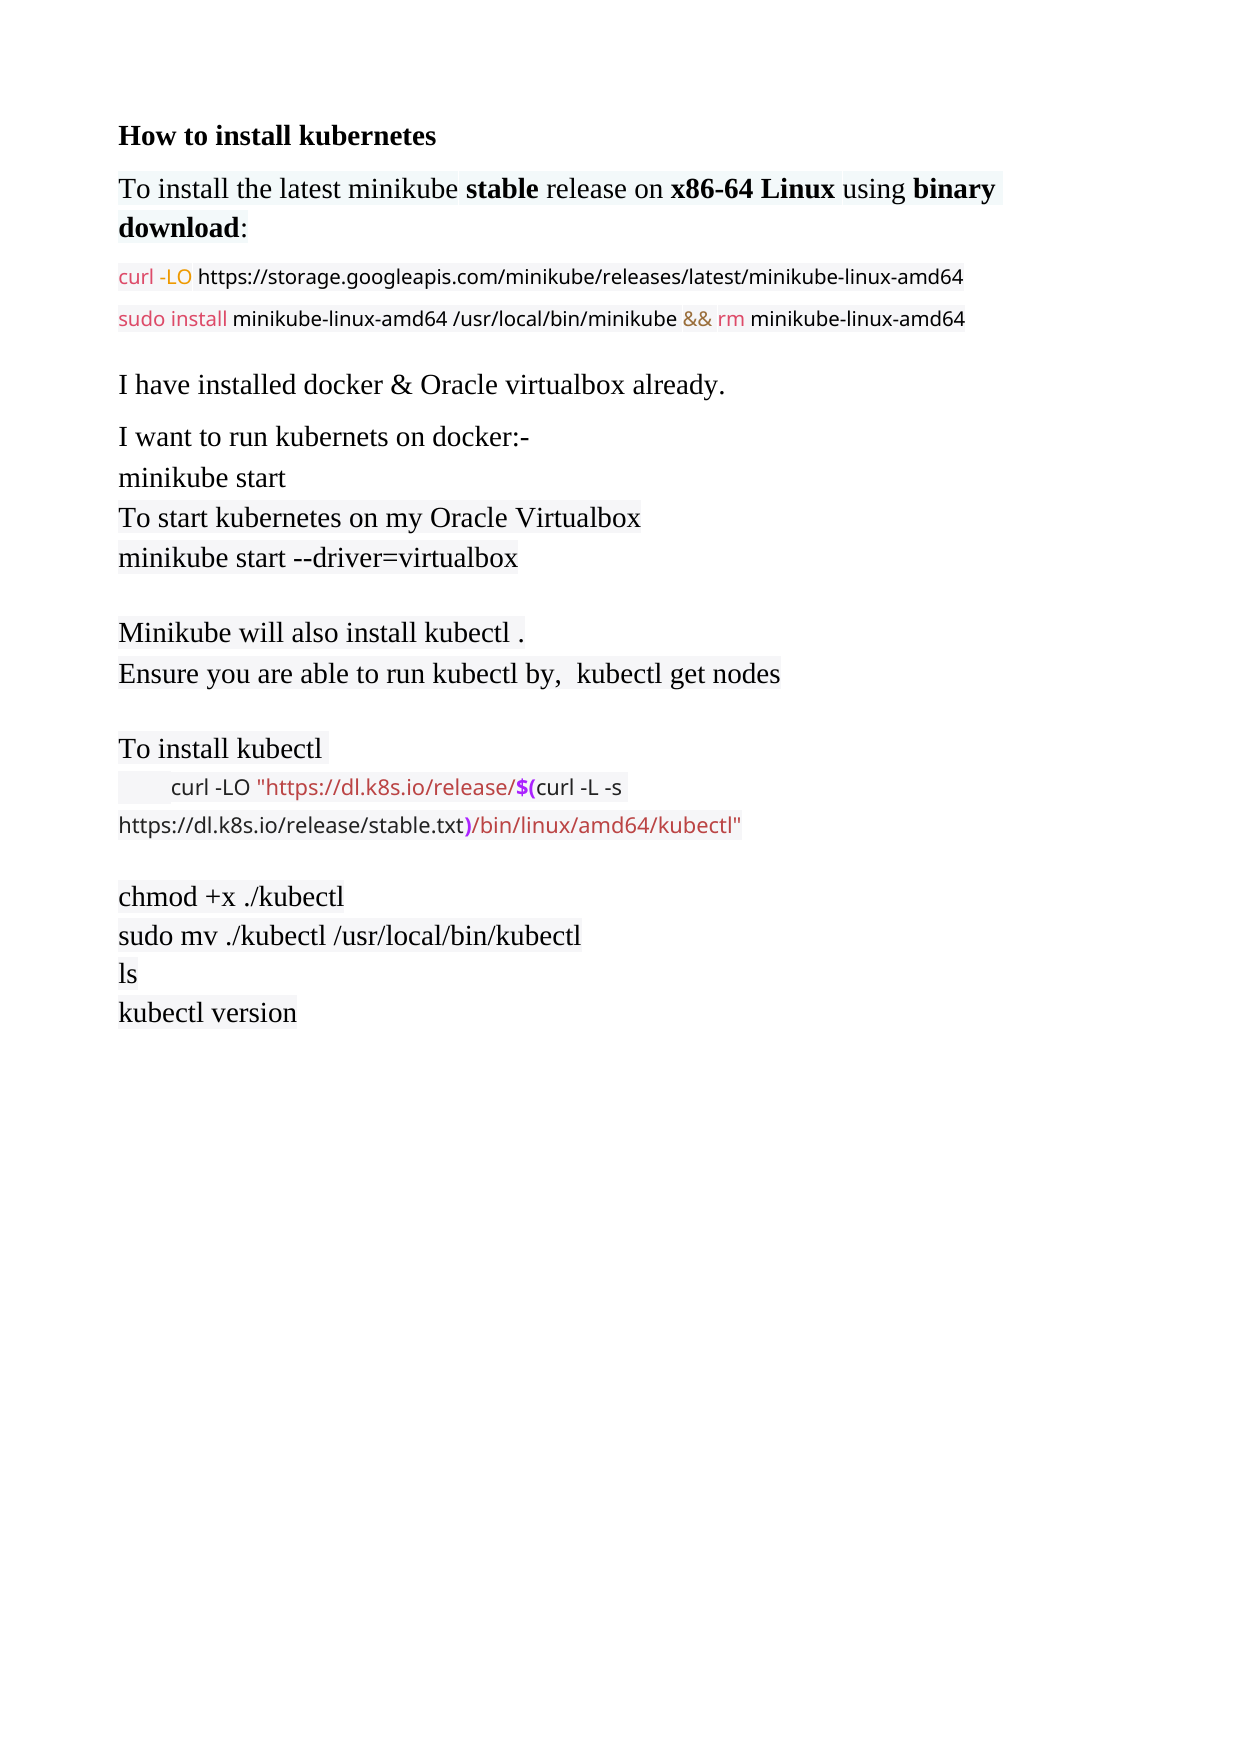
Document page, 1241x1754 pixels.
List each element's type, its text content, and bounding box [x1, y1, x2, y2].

text Ensure you are able to run kubectl by, kubectl get nodes [118, 656, 1122, 689]
text sudo install minikube-linux-amd64 /usr/local/bin/minikube && rm minikube-linux-amd64 [118, 304, 1122, 332]
text minikube start [118, 460, 1122, 493]
text How to install kubernetes [118, 118, 1122, 152]
text To start kubernetes on my Oracle Virtualbox [118, 500, 1122, 533]
text Minikube will also install kubectl . [118, 616, 1122, 649]
subtitle I have installed docker & Oracle virtualbox already. [118, 367, 1122, 400]
text To install the latest minikube stable release on x86-64 Linux using binary download: [118, 171, 1122, 243]
text minikube start --driver=virtualbox [118, 540, 1122, 574]
text curl -LO https://storage.googleapis.com/minikube/releases/latest/minikube-linux-amd64 [118, 263, 1122, 291]
subtitle I want to run kubernets on docker:- [118, 419, 1122, 453]
text To install kubectl curl -LO "https://dl.k8s.io/release/$(curl -L -s https://dl.k8s.io/release/stable.txt)/bin/linux/amd64/kubectl" [118, 731, 1122, 840]
text chmod +x ./kubectl sudo mv ./kubectl /usr/local/bin/kubectl ls kubectl version [118, 846, 1122, 1029]
